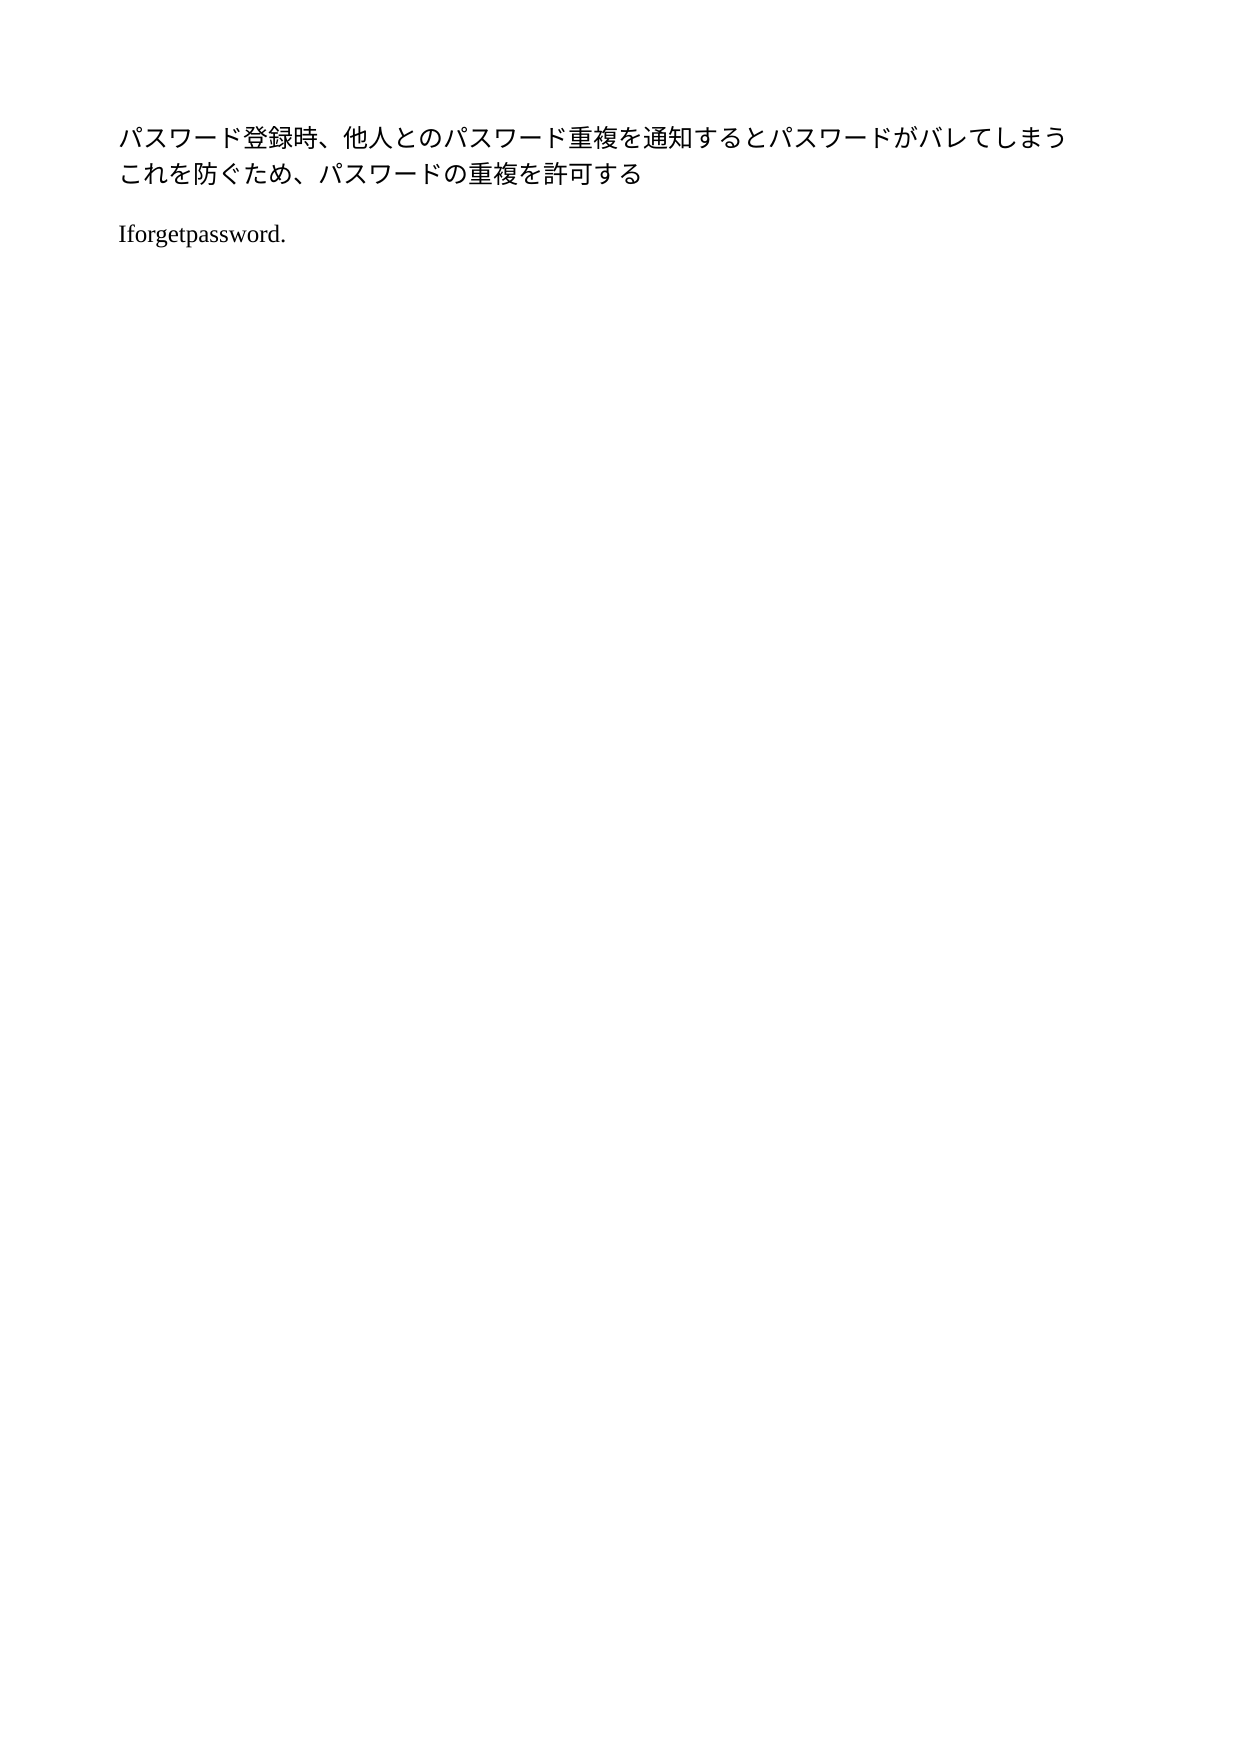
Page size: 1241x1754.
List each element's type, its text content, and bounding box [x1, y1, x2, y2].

text Iforgetpassword. [118, 219, 1122, 248]
text これを防ぐため、パスワードの重複を許可する [118, 154, 1122, 191]
text パスワード登録時、他人とのパスワード重複を通知するとパスワードがバレてしまう [118, 118, 1122, 154]
